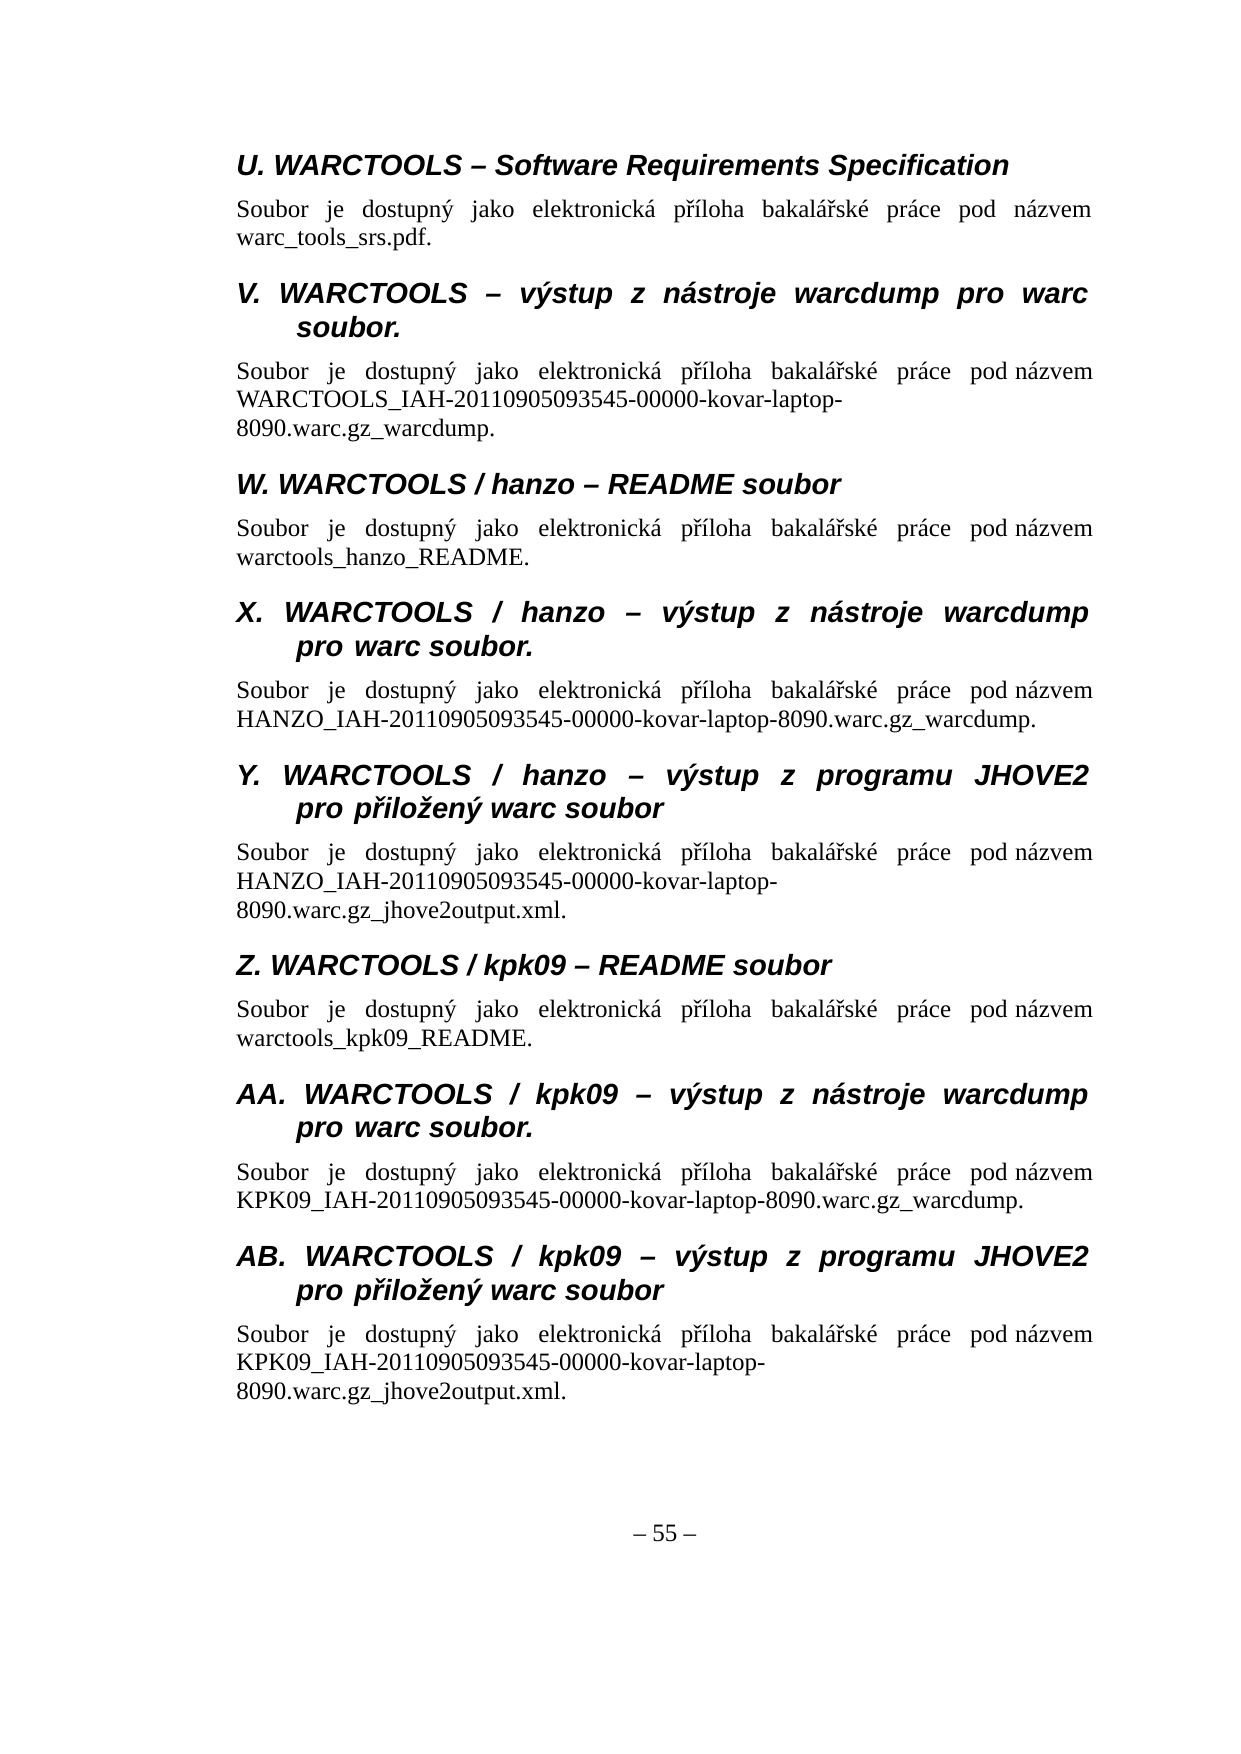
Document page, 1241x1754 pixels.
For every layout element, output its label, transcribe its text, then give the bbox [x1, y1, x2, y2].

text Soubor je dostupný jako elektronická příloha bakalářské práce pod názvem HANZO_IAH-20110905093545-00000-kovar-laptop-8090.warc.gz_warcdump. [236, 675, 1093, 733]
subtitle AB. WARCTOOLS / kpk09 – výstup z programu JHOVE2 pro přiložený warc soubor [236, 1239, 1093, 1306]
subtitle X. WARCTOOLS / hanzo – výstup z nástroje warcdump pro warc soubor. [236, 596, 1093, 663]
text Soubor je dostupný jako elektronická příloha bakalářské práce pod názvem KPK09_IAH-20110905093545-00000-kovar-laptop-8090.warc.gz_warcdump. [236, 1157, 1093, 1214]
text Soubor je dostupný jako elektronická příloha bakalářské práce pod názvem KPK09_IAH-20110905093545-00000-kovar-laptop-8090.warc.gz_jhove2output.xml. [236, 1319, 1093, 1405]
text Soubor je dostupný jako elektronická příloha bakalářské práce pod názvem warc_tools_srs.pdf. [236, 194, 1093, 251]
text Soubor je dostupný jako elektronická příloha bakalářské práce pod názvem warctools_hanzo_README. [236, 513, 1093, 571]
subtitle Z. WARCTOOLS / kpk09 – README soubor [236, 948, 1093, 982]
subtitle Y. WARCTOOLS / hanzo – výstup z programu JHOVE2 pro přiložený warc soubor [236, 758, 1093, 825]
text Soubor je dostupný jako elektronická příloha bakalářské práce pod názvem HANZO_IAH-20110905093545-00000-kovar-laptop-8090.warc.gz_jhove2output.xml. [236, 837, 1093, 923]
text Soubor je dostupný jako elektronická příloha bakalářské práce pod názvem warctools_kpk09_README. [236, 994, 1093, 1052]
subtitle U. WARCTOOLS – Software Requirements Specification [236, 148, 1093, 181]
subtitle V. WARCTOOLS – výstup z nástroje warcdump pro warc soubor. [236, 276, 1093, 343]
subtitle W. WARCTOOLS / hanzo – README soubor [236, 467, 1093, 501]
subtitle AA. WARCTOOLS / kpk09 – výstup z nástroje warcdump pro warc soubor. [236, 1077, 1093, 1144]
text Soubor je dostupný jako elektronická příloha bakalářské práce pod názvem WARCTOOLS_IAH-20110905093545-00000-kovar-laptop-8090.warc.gz_warcdump. [236, 356, 1093, 442]
